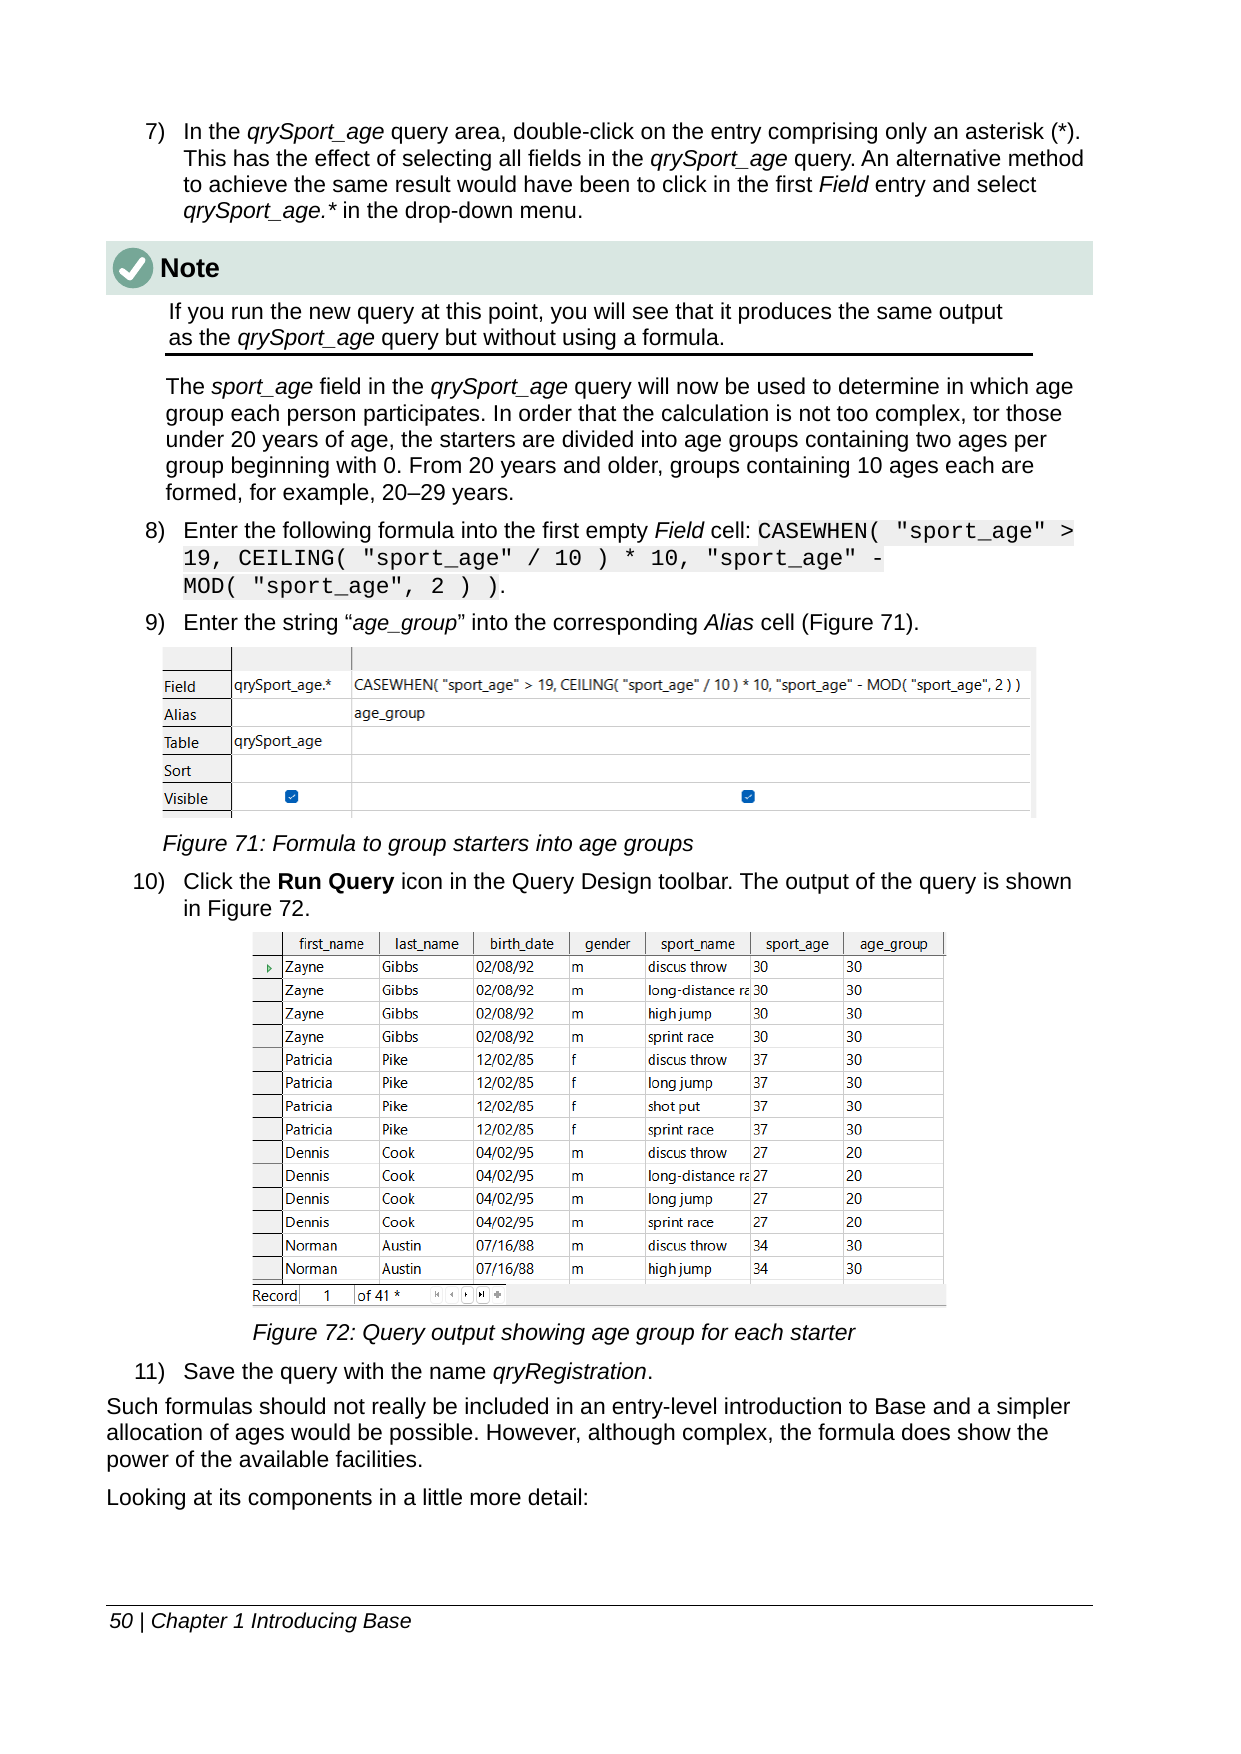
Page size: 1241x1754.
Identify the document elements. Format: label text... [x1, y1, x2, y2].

list Enter the string “age_group” into the corresponding Alias cell (Figure 71). [165, 609, 1093, 635]
text Looking at its components in a little more detail: [106, 1484, 1093, 1537]
picture [252, 932, 947, 1308]
text Figure 72: Query output showing age group for each starter [252, 1319, 946, 1346]
list Click the Run Query icon in the Query Design toolbar. The output of the query is shown in Figure 72. [165, 868, 1093, 921]
picture [162, 647, 1037, 818]
text The sport_age field in the qrySport_age query will now be used to determine in which age group each person participates. In order that the calculation is not too complex, tor those under 20 years of age, the starters are divided into age groups containing two ages per group beginning with 0. From 20 years and older, groups containing 10 ages each are formed, for example, 20–29 years. [165, 373, 1093, 505]
list Enter the following formula into the first empty Field cell: CASEWHEN( "sport_age" > 19, CEILING( "sport_age" / 10 ) * 10, "sport_age" - MOD( "sport_age", 2 ) ). [165, 517, 1093, 600]
text If you run the new query at this point, you will see that it produces the same output as the qrySport_age query but without using a formula. [165, 295, 1033, 353]
list In the qrySport_age query area, double-click on the entry comprising only an asterisk (*). This has the effect of selecting all fields in the qrySport_age query. An alternative method to achieve the same result would have been to click in the first Field entry and select qrySport_age.* in the drop-down menu. [165, 118, 1093, 223]
list Save the query with the name qryRegistration. [165, 1358, 1093, 1384]
text Figure 71: Formula to group starters into age groups [162, 830, 1036, 856]
text Such formulas should not really be included in an entry-level introduction to Base and a simpler allocation of ages would be possible. However, although complex, the formula does show the power of the available facilities. [106, 1393, 1093, 1472]
subtitle Note [106, 241, 1093, 295]
